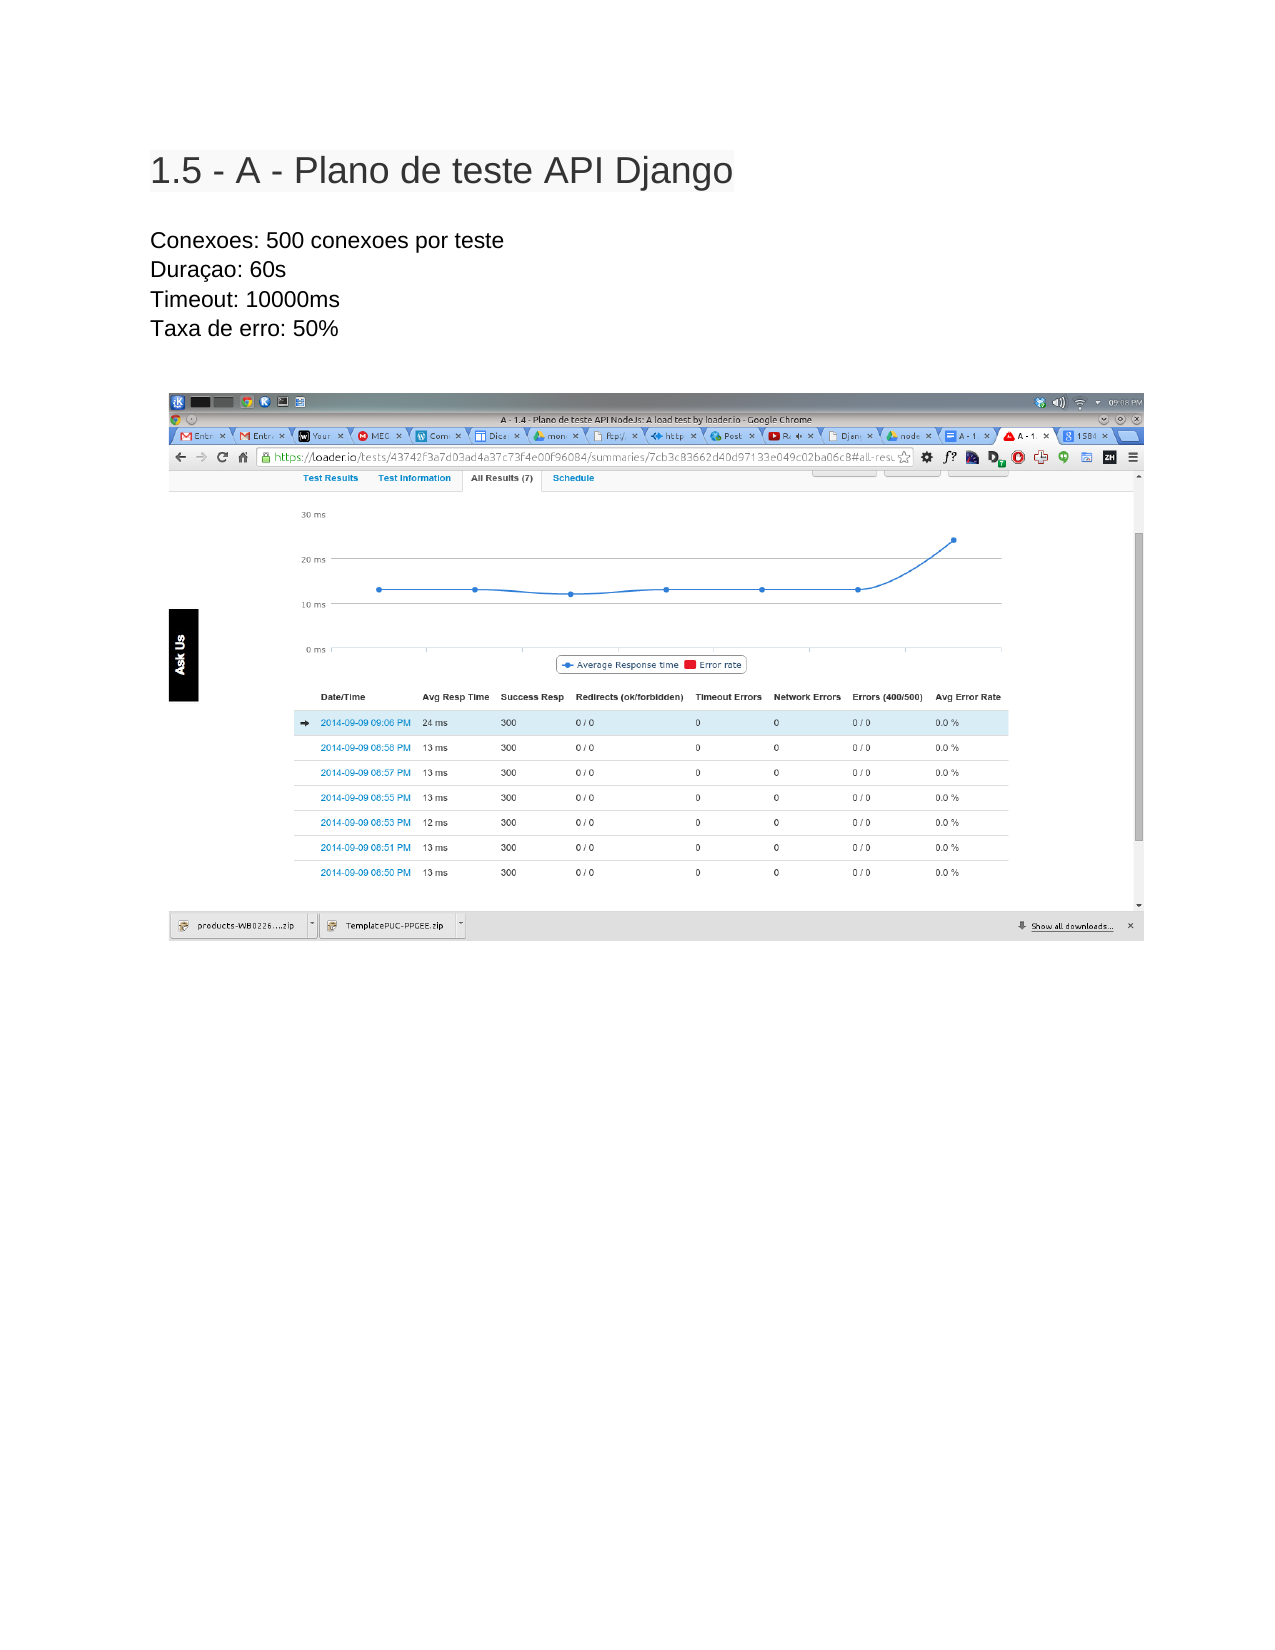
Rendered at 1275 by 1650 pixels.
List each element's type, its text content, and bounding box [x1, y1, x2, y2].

text 1.5 - A - Plano de teste API Django [150, 150, 1125, 192]
text Timeout: 10000ms [150, 286, 1125, 312]
text Conexoes: 500 conexoes por teste [150, 227, 1125, 253]
text Taxa de erro: 50% [150, 316, 1125, 341]
text Duraçao: 60s [150, 257, 1125, 282]
picture [168, 393, 1144, 941]
